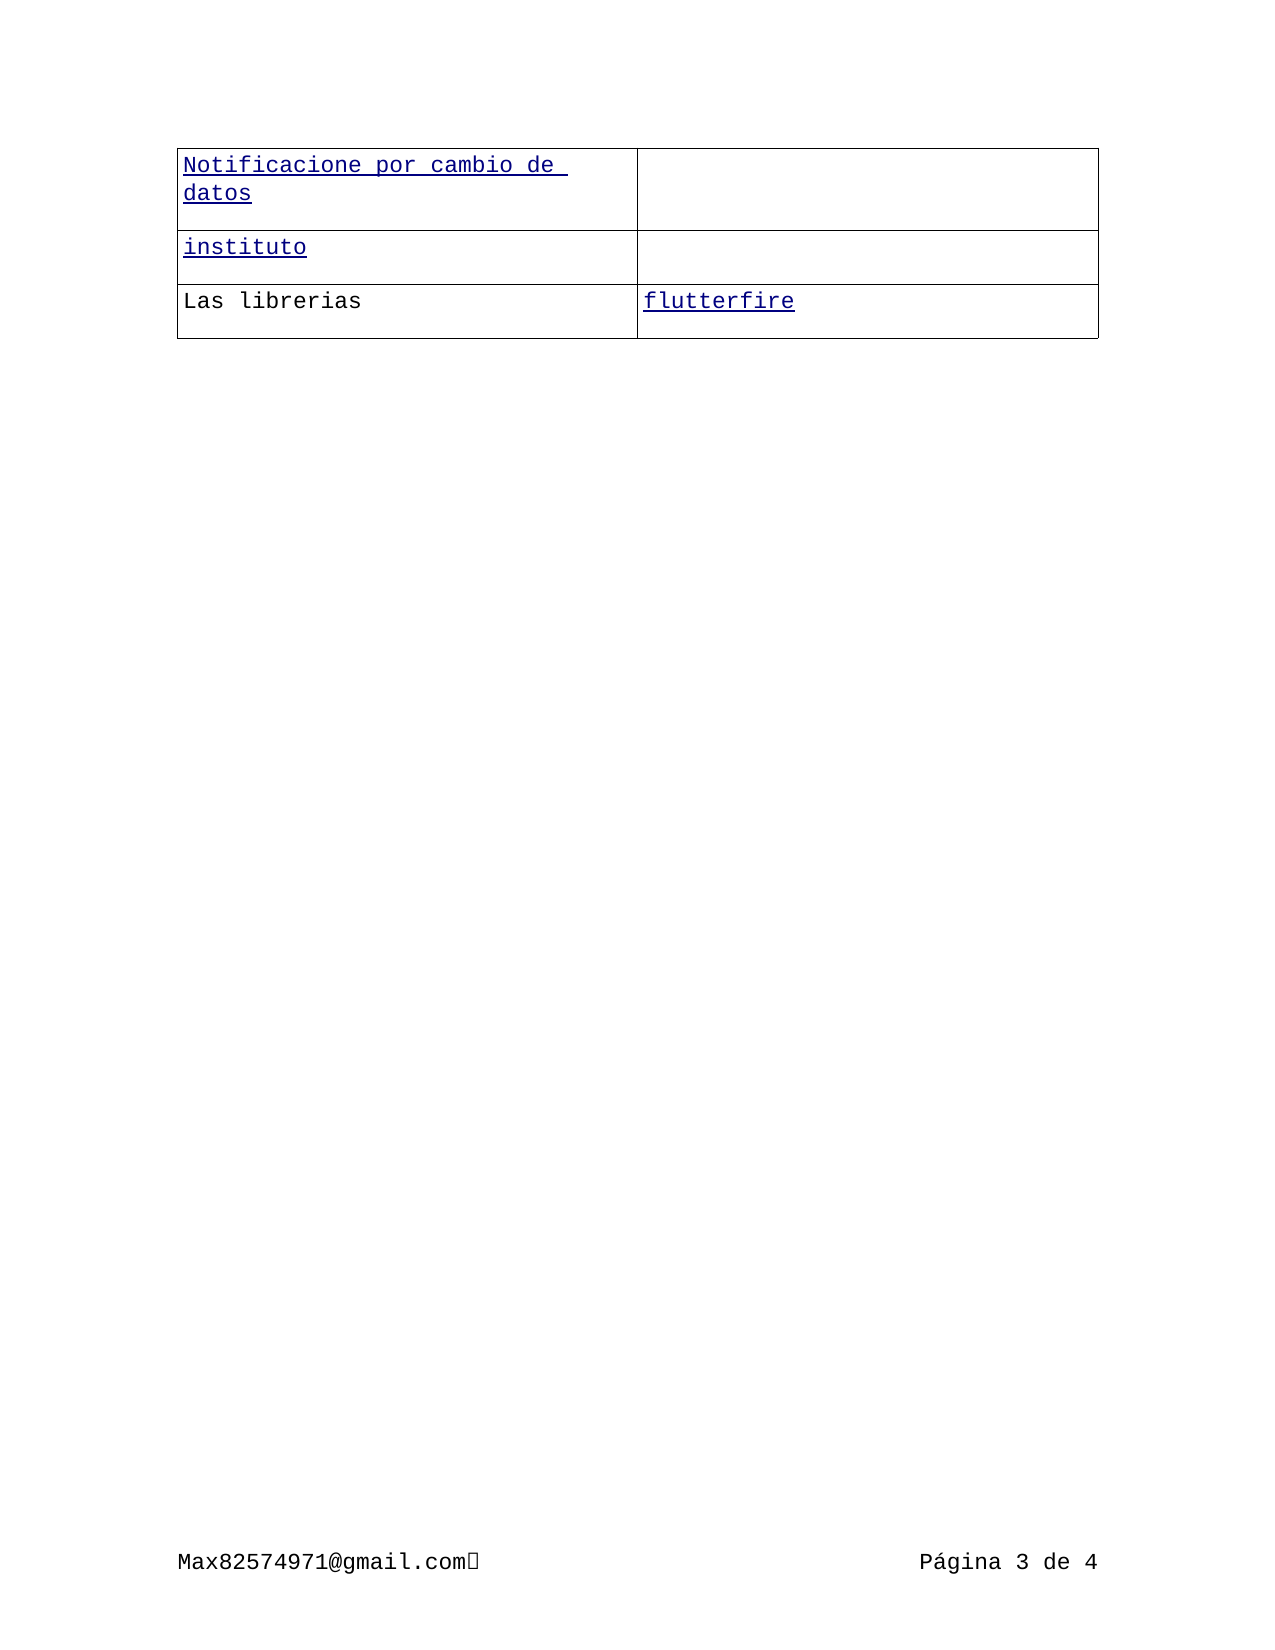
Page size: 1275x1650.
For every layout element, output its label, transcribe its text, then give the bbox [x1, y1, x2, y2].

table_cell [638, 149, 1098, 229]
table_cell flutterfire [638, 285, 1098, 338]
table_cell instituto [178, 231, 637, 284]
table_cell Notificacione por cambio de datos [178, 149, 637, 229]
table_cell Las librerias [178, 285, 637, 338]
table_cell [638, 231, 1098, 284]
